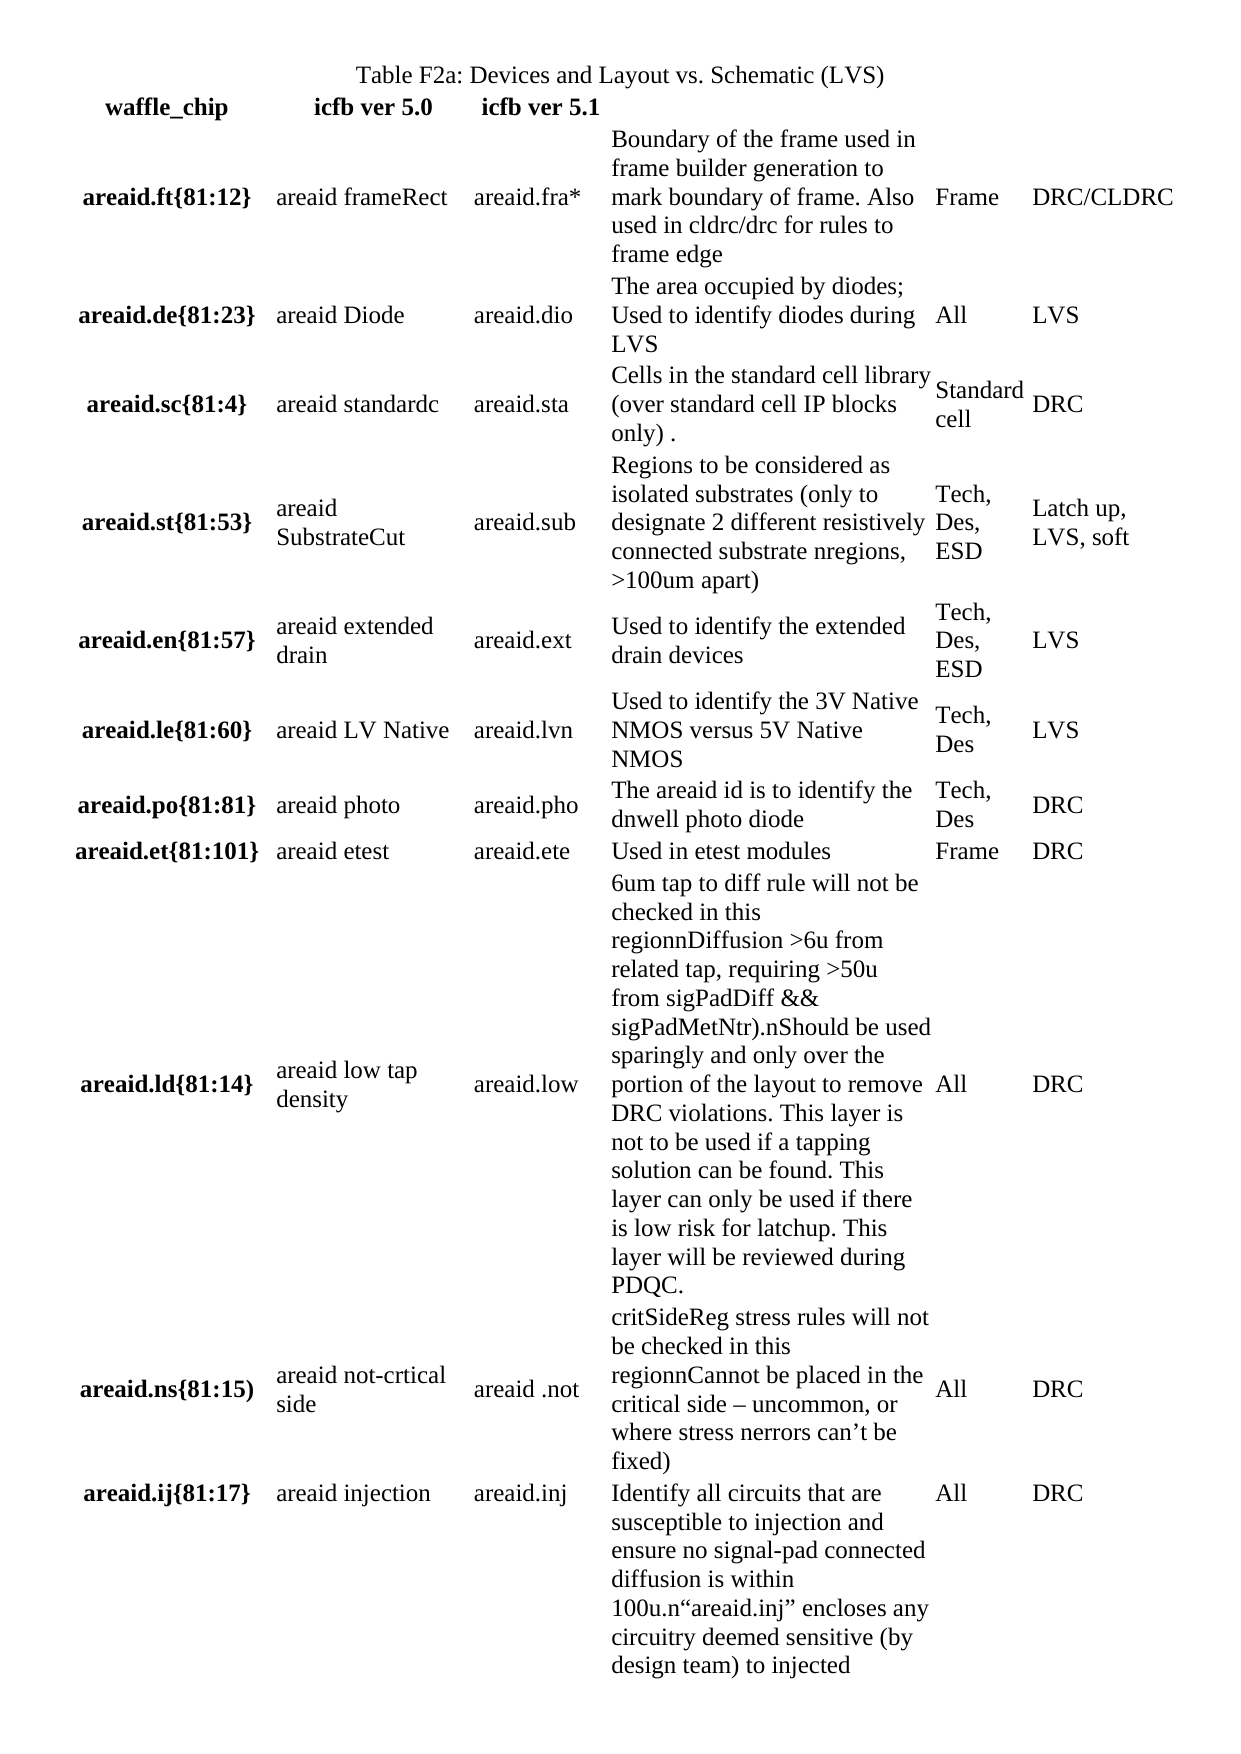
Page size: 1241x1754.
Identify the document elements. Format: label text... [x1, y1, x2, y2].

table_cell areaid.sc{81:4} [59, 359, 274, 448]
table_cell Tech, Des, ESD [934, 449, 1030, 595]
table_cell areaid extended drain [275, 595, 472, 685]
table_cell areaid.ns{81:15) [59, 1301, 274, 1477]
table_cell Regions to be considered as isolated substrates (only to designate 2 different resistively connected substrate nregions, >100um apart) [609, 449, 934, 595]
table_header Table F2a: Devices and Layout vs. Schematic (LVS) [59, 59, 1181, 91]
table_cell Used to identify the extended drain devices [609, 595, 934, 685]
table_cell areaid low tap density [275, 867, 472, 1301]
table_cell areaid LV Native [275, 685, 472, 774]
table_cell waffle_chip [59, 91, 274, 123]
table_cell areaid.fra* [472, 123, 609, 270]
table_cell DRC [1030, 359, 1181, 448]
table_cell Identify all circuits that are susceptible to injection and ensure no signal-pad connected diffusion is within 100u.n“areaid.inj” encloses any circuitry deemed sensitive (by design team) to injected [609, 1477, 934, 1681]
table_cell critSideReg stress rules will not be checked in this regionnCannot be placed in the critical side – uncommon, or where stress nerrors can’t be fixed) [609, 1301, 934, 1477]
table_cell areaid.sub [472, 449, 609, 595]
table_cell LVS [1030, 595, 1181, 685]
table_cell areaid.pho [472, 774, 609, 835]
table_cell Boundary of the frame used in frame builder generation to mark boundary of frame. Also used in cldrc/drc for rules to frame edge [609, 123, 934, 270]
table_cell Latch up, LVS, soft [1030, 449, 1181, 595]
table_cell Used to identify the 3V Native NMOS versus 5V Native NMOS [609, 685, 934, 774]
table_cell areaid.sta [472, 359, 609, 448]
table_cell LVS [1030, 685, 1181, 774]
table_cell All [934, 1477, 1030, 1681]
table_cell areaid.le{81:60} [59, 685, 274, 774]
table_cell Cells in the standard cell library (over standard cell IP blocks only) . [609, 359, 934, 448]
table_cell areaid.inj [472, 1477, 609, 1681]
table_cell areaid.st{81:53} [59, 449, 274, 595]
table_cell areaid injection [275, 1477, 472, 1681]
table_cell areaid.de{81:23} [59, 270, 274, 359]
table_cell Tech, Des, ESD [934, 595, 1030, 685]
table_cell areaid.en{81:57} [59, 595, 274, 685]
table_cell All [934, 867, 1030, 1301]
table_cell areaid.lvn [472, 685, 609, 774]
table_cell Tech, Des [934, 685, 1030, 774]
table_cell areaid.dio [472, 270, 609, 359]
table_cell areaid.ft{81:12} [59, 123, 274, 270]
table_cell All [934, 1301, 1030, 1477]
table_cell [609, 91, 934, 123]
table_cell Standard cell [934, 359, 1030, 448]
table_cell DRC [1030, 835, 1181, 867]
table_cell DRC [1030, 1301, 1181, 1477]
table_cell The areaid id is to identify the dnwell photo diode [609, 774, 934, 835]
table_cell All [934, 270, 1030, 359]
table_cell icfb ver 5.1 [472, 91, 609, 123]
table_cell LVS [1030, 270, 1181, 359]
table_cell areaid etest [275, 835, 472, 867]
table_cell areaid.ij{81:17} [59, 1477, 274, 1681]
table_cell icfb ver 5.0 [275, 91, 472, 123]
table_cell areaid.low [472, 867, 609, 1301]
table_cell areaid.po{81:81} [59, 774, 274, 835]
table_cell Tech, Des [934, 774, 1030, 835]
table_cell areaid.ld{81:14} [59, 867, 274, 1301]
table_cell areaid frameRect [275, 123, 472, 270]
table_cell Frame [934, 123, 1030, 270]
table_cell DRC [1030, 774, 1181, 835]
table_cell Used in etest modules [609, 835, 934, 867]
table_cell [934, 91, 1030, 123]
table_cell areaid SubstrateCut [275, 449, 472, 595]
table_cell DRC [1030, 867, 1181, 1301]
table_cell areaid.ext [472, 595, 609, 685]
table_cell Frame [934, 835, 1030, 867]
table_cell areaid standardc [275, 359, 472, 448]
table_cell areaid Diode [275, 270, 472, 359]
table_cell areaid.et{81:101} [59, 835, 274, 867]
table_cell DRC/CLDRC [1030, 123, 1181, 270]
table_cell areaid photo [275, 774, 472, 835]
table_cell areaid.ete [472, 835, 609, 867]
table_cell 6um tap to diff rule will not be checked in this regionnDiffusion >6u from related tap, requiring >50u from sigPadDiff && sigPadMetNtr).nShould be used sparingly and only over the portion of the layout to remove DRC violations. This layer is not to be used if a tapping solution can be found. This layer can only be used if there is low risk for latchup. This layer will be reviewed during PDQC. [609, 867, 934, 1301]
table_cell The area occupied by diodes; Used to identify diodes during LVS [609, 270, 934, 359]
table_cell areaid not-crtical side [275, 1301, 472, 1477]
table_cell areaid .not [472, 1301, 609, 1477]
table_cell [1030, 91, 1181, 123]
table_cell DRC [1030, 1477, 1181, 1681]
